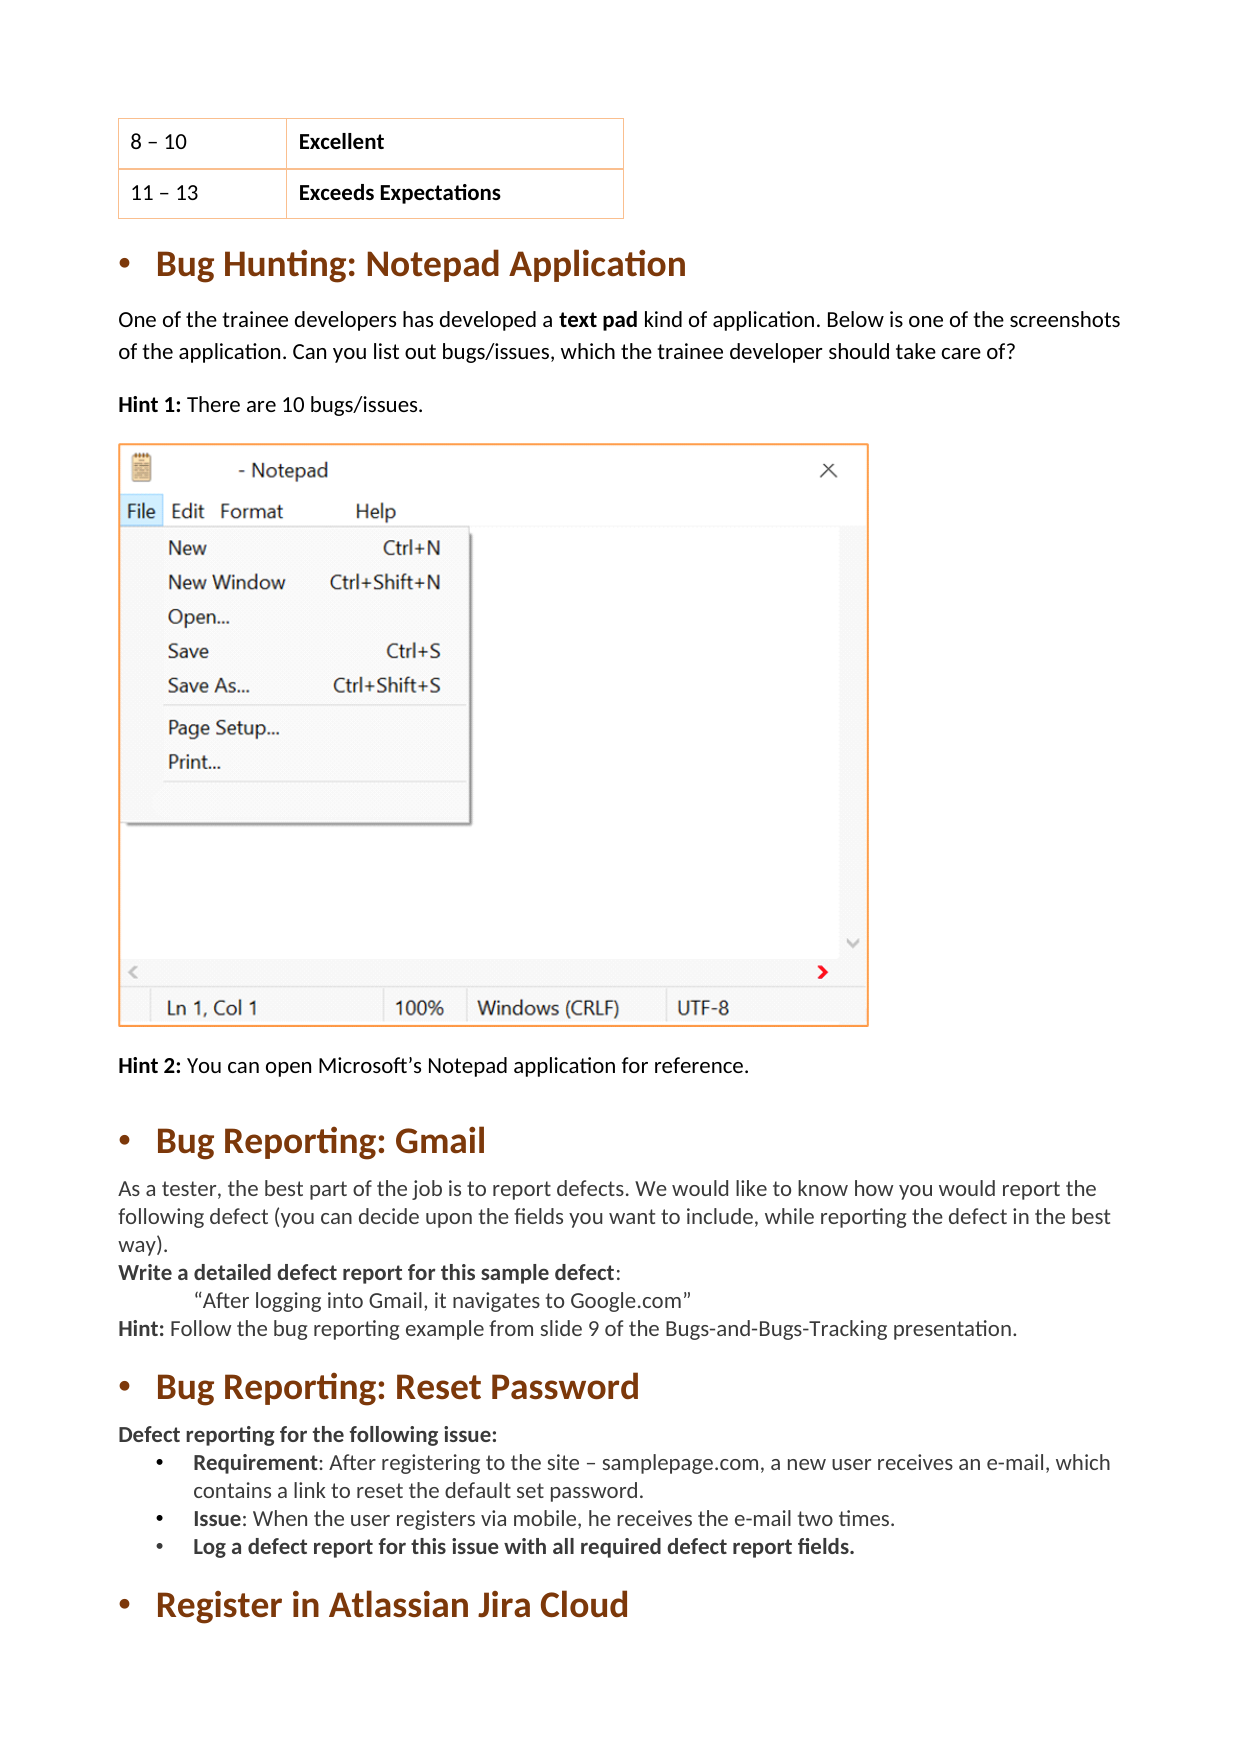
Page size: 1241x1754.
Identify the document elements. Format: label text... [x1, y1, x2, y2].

table_cell 8 – 10 [119, 119, 286, 168]
table_cell Excellent [287, 119, 623, 168]
text “After logging into Gmail, it navigates to Google.com” [193, 1286, 1122, 1314]
text Write a detailed defect report for this sample defect: [118, 1258, 1122, 1286]
text As a tester, the best part of the job is to report defects. We would like to know how you would report the following defect (you can decide upon the fields you want to include, while reporting the defect in the best way). [118, 1174, 1122, 1258]
text One of the trainee developers has developed a text pad kind of application. Below is one of the screenshots of the application. Can you list out bugs/issues, which the trainee developer should take care of? [118, 305, 1122, 365]
list Bug Hunting: Notepad Application [118, 240, 1122, 286]
list Register in Atlassian Jira Cloud [118, 1581, 1122, 1627]
list Bug Reporting: Reset Password [118, 1363, 1122, 1409]
list Issue: When the user registers via mobile, he receives the e-mail two times. [156, 1504, 1122, 1532]
text Defect reporting for the following issue: [118, 1420, 1122, 1448]
text Hint: Follow the bug reporting example from slide 9 of the Bugs-and-Bugs-Tracking presentation. [118, 1314, 1122, 1342]
list Requirement: After registering to the site – samplepage.com, a new user receives an e-mail, which contains a link to reset the default set password. [156, 1448, 1122, 1504]
text Hint 2: You can open Microsoft’s Notepad application for reference. [118, 1052, 1122, 1079]
table_cell Exceeds Expectations [287, 170, 623, 218]
text Hint 1: There are 10 bugs/issues. [118, 390, 1122, 418]
list Log a defect report for this issue with all required defect report fields. [156, 1532, 1122, 1560]
list Bug Reporting: Gmail [118, 1117, 1122, 1163]
table_cell 11 – 13 [119, 170, 286, 218]
